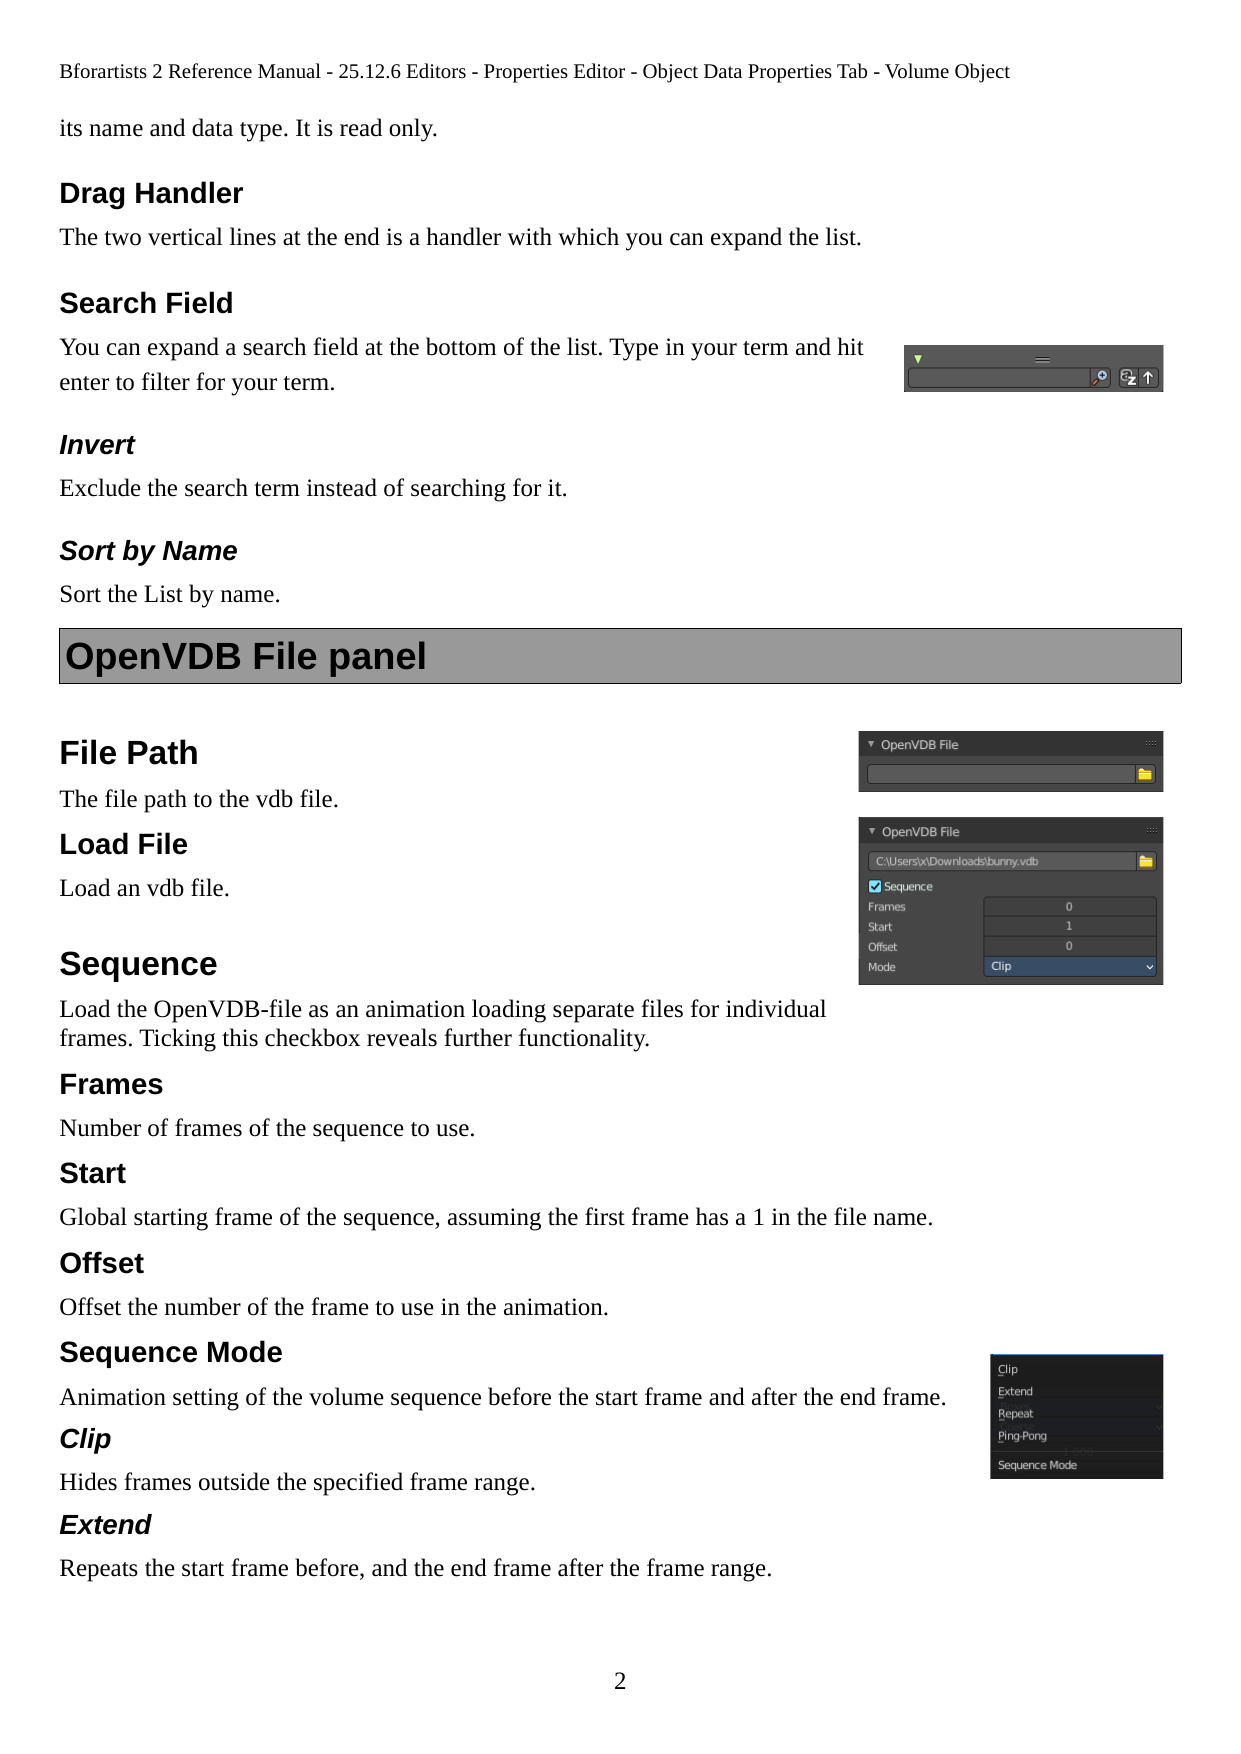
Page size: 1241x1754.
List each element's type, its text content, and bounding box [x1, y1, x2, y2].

subtitle Load File [59, 827, 858, 861]
subtitle [1164, 827, 1181, 861]
text The two vertical lines at the end is a handler with which you can expand the list. [59, 222, 1181, 251]
subtitle Sort by Name [59, 534, 1181, 566]
text Exclude the search term instead of searching for it. [59, 473, 1181, 502]
table_header OpenVDB File panel [60, 629, 1181, 683]
subtitle Search Field [59, 286, 1181, 320]
subtitle Sequence [59, 943, 858, 982]
subtitle Sequence Mode [59, 1335, 1181, 1369]
subtitle Frames [59, 1067, 1181, 1100]
subtitle Drag Handler [59, 176, 1181, 210]
text Offset the number of the frame to use in the animation. [59, 1292, 1181, 1321]
subtitle [1164, 943, 1181, 982]
text Global starting frame of the sequence, assuming the first frame has a 1 in the file name. [59, 1202, 1181, 1231]
subtitle Clip [59, 1423, 990, 1455]
subtitle Offset [59, 1246, 1181, 1279]
picture [904, 345, 1164, 392]
text Load an vdb file. [59, 873, 858, 902]
text [1164, 873, 1181, 902]
text Hides frames outside the specified frame range. [59, 1467, 1181, 1496]
text Animation setting of the volume sequence before the start frame and after the end frame. [59, 1382, 990, 1410]
text You can expand a search field at the bottom of the list. Type in your term and hit enter to filter for your term. [59, 332, 1181, 396]
text Repeats the start frame before, and the end frame after the frame range. [59, 1553, 1181, 1582]
picture [858, 731, 1164, 792]
text Sort the List by name. [59, 579, 1181, 607]
text Number of frames of the sequence to use. [59, 1113, 1181, 1142]
subtitle Extend [59, 1508, 1181, 1540]
subtitle Invert [59, 428, 1181, 460]
subtitle Start [59, 1156, 1181, 1190]
subtitle [1164, 1423, 1181, 1455]
picture [858, 817, 1164, 985]
subtitle [1164, 733, 1181, 771]
picture [990, 1354, 1164, 1479]
text its name and data type. It is read only. [59, 113, 1181, 141]
text The file path to the vdb file. [59, 784, 1181, 813]
text Load the OpenVDB-file as an animation loading separate files for individual frames. Ticking this checkbox reveals further functionality. [59, 994, 1181, 1052]
subtitle File Path [59, 733, 858, 771]
